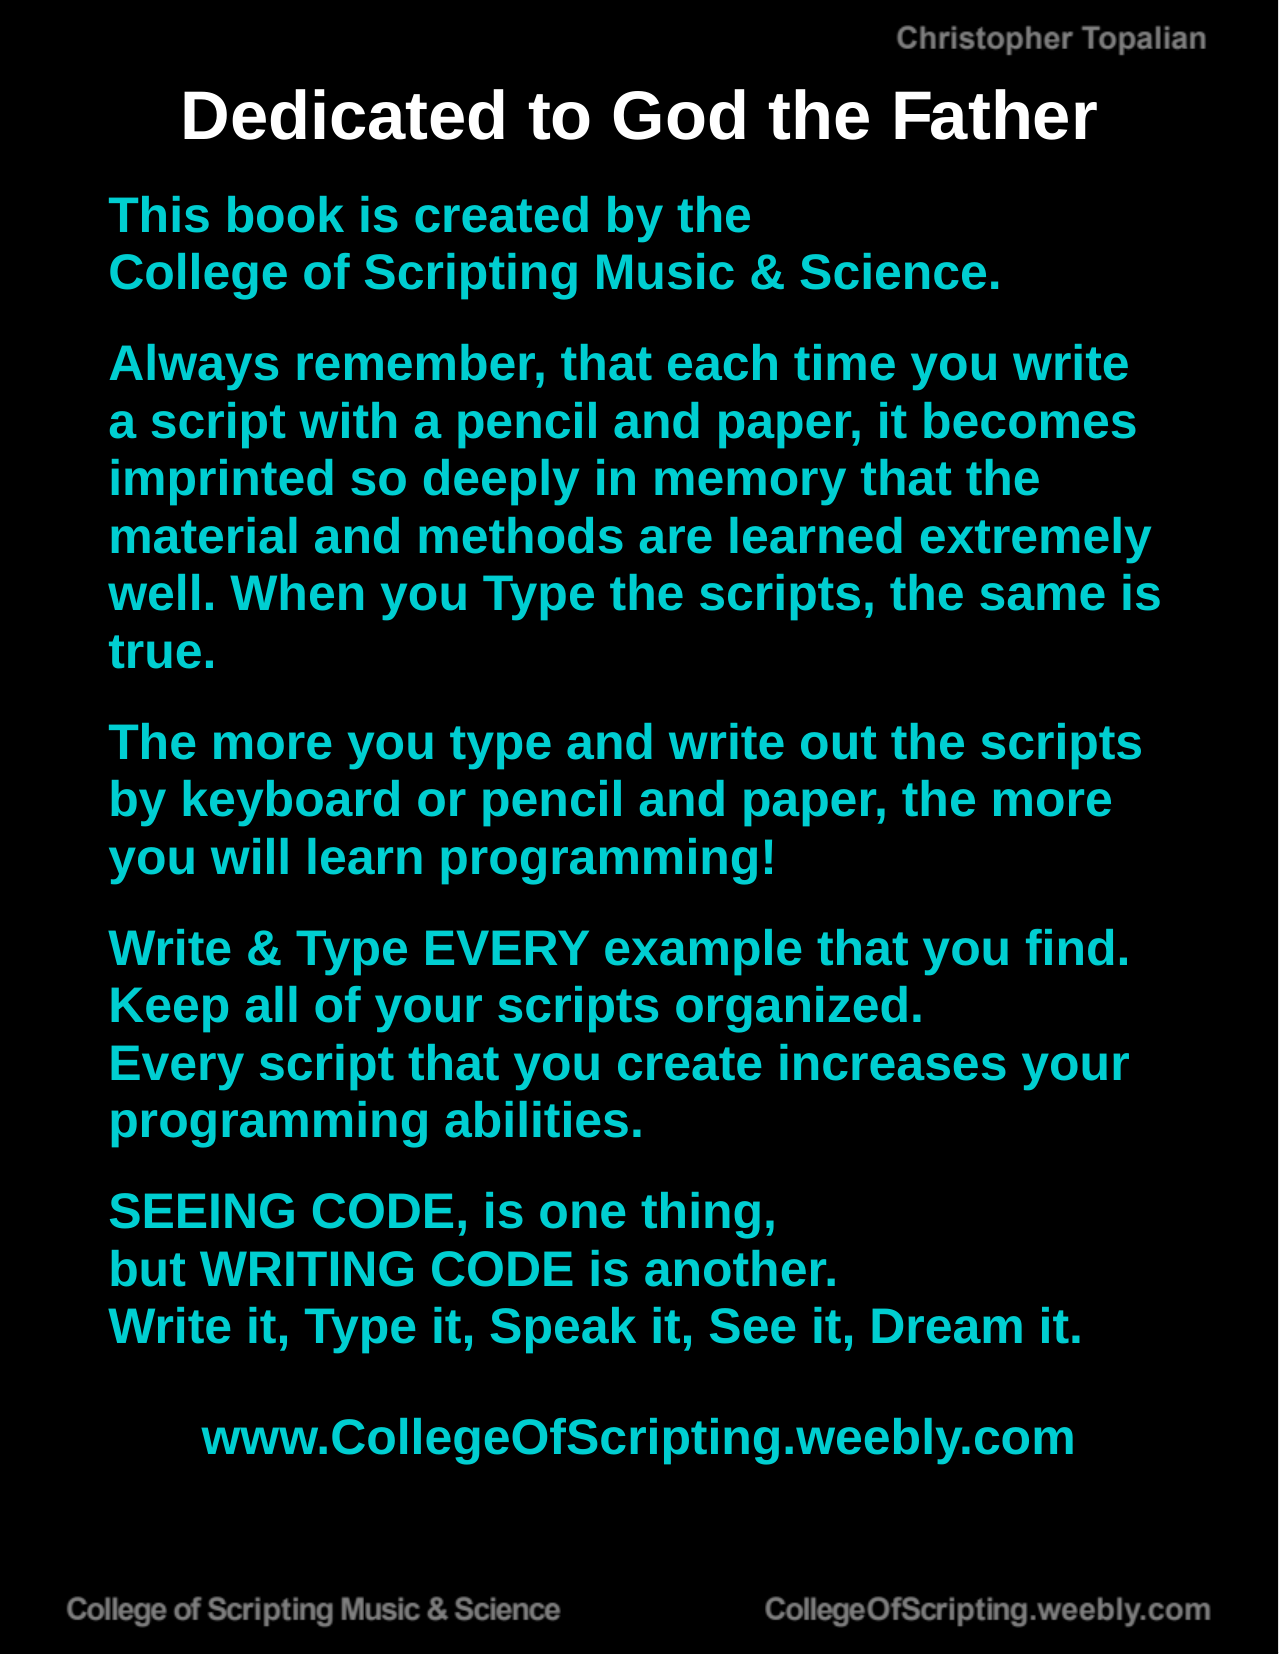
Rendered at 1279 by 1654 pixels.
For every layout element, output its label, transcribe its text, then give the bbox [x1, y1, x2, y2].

text The more you type and write out the scripts by keyboard or pencil and paper, the more you will learn programming! [108, 712, 1170, 885]
text This book is created by the [108, 185, 1170, 243]
text Always remember, that each time you write a script with a pencil and paper, it becomes imprinted so deeply in memory that the material and methods are learned extremely well. When you Type the scripts, the same is true. [108, 334, 1170, 679]
text Every script that you create increases your programming abilities. [108, 1033, 1170, 1148]
text SEEING CODE, is one thing, [108, 1182, 1170, 1239]
text www.CollegeOfScripting.weebly.com [108, 1407, 1170, 1465]
text but WRITING CODE is another. [108, 1239, 1170, 1297]
text Dedicated to God the Father [108, 75, 1170, 154]
text Write & Type EVERY example that you find. [108, 918, 1170, 976]
text Keep all of your scripts organized. [108, 976, 1170, 1033]
text College of Scripting Music & Science. [108, 243, 1170, 300]
text Write it, Type it, Speak it, See it, Dream it. [108, 1297, 1170, 1354]
